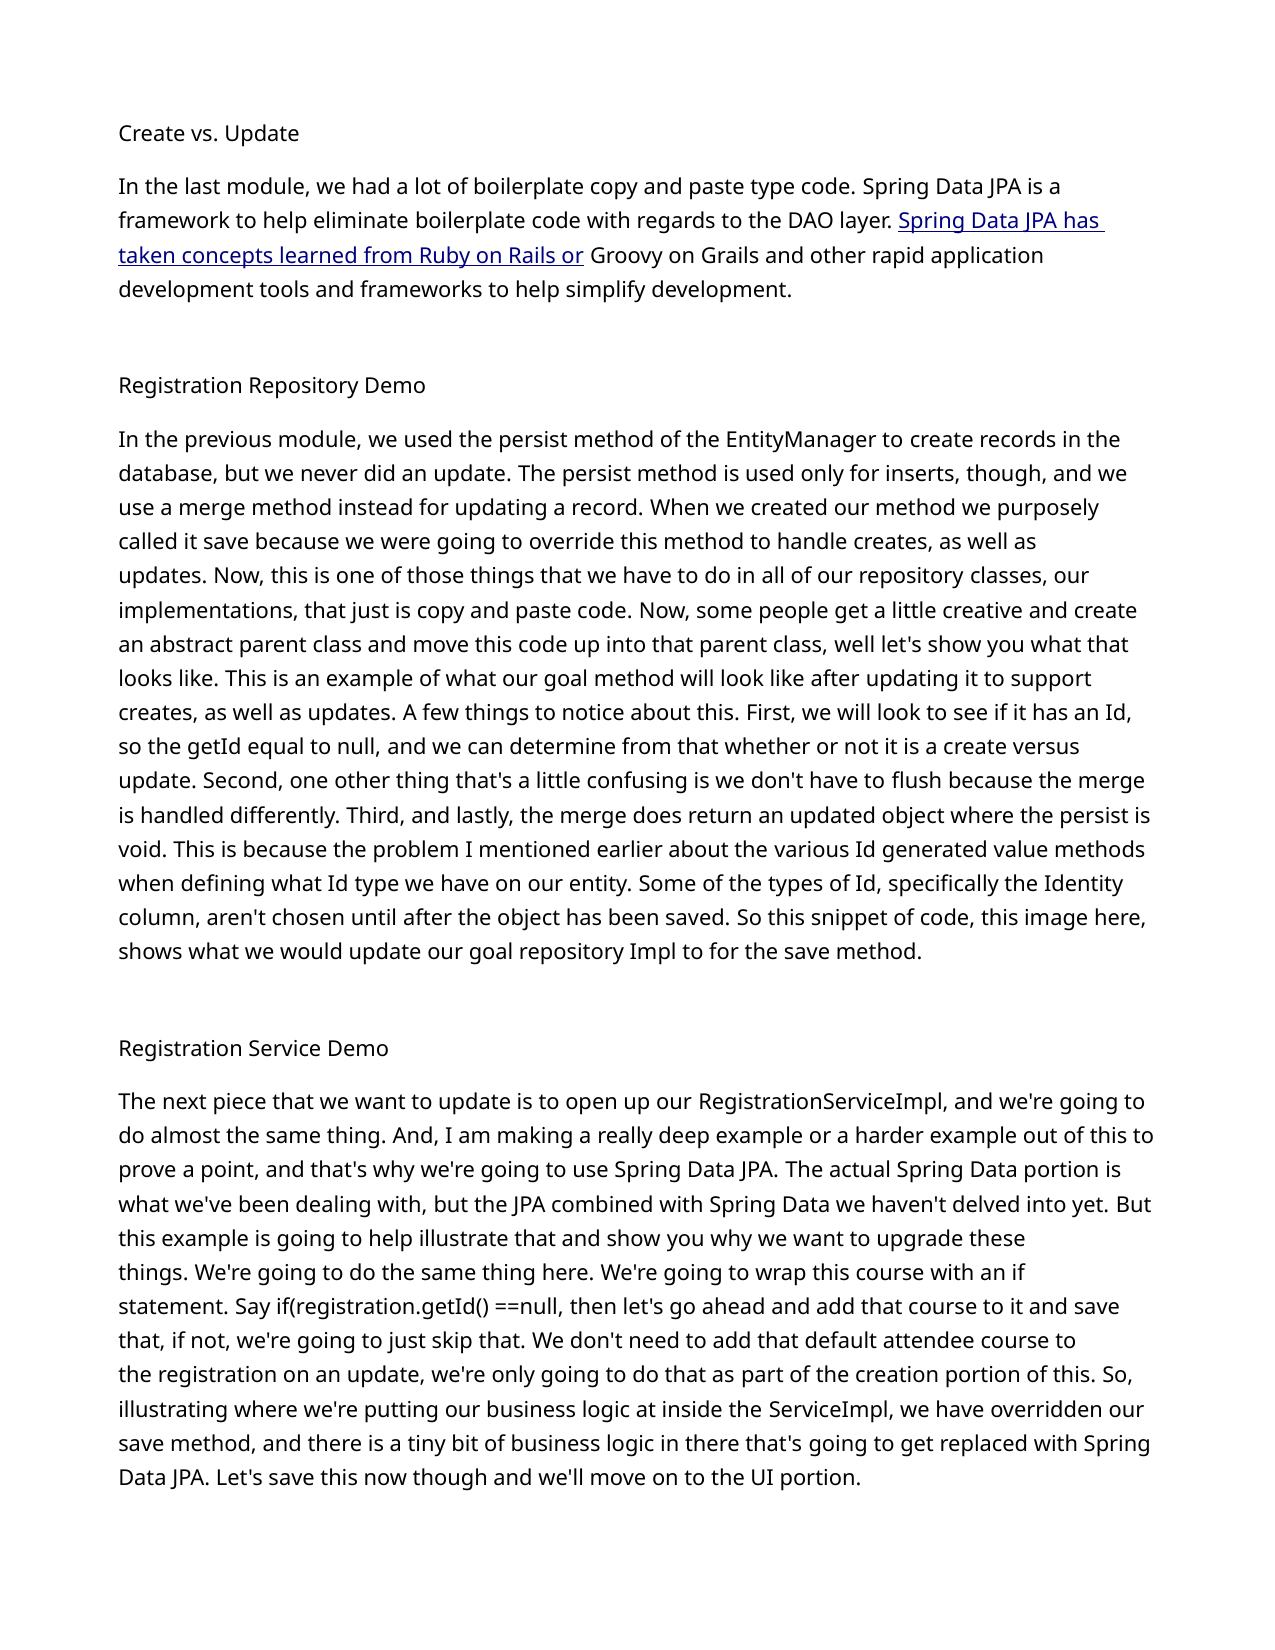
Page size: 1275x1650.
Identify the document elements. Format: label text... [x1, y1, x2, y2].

subtitle Registration Service Demo [118, 1033, 1157, 1063]
text The next piece that we want to update is to open up our RegistrationServiceImpl, and we're going to do almost the same thing. And, I am making a really deep example or a harder example out of this to prove a point, and that's why we're going to use Spring Data JPA. The actual Spring Data portion is what we've been dealing with, but the JPA combined with Spring Data we haven't delved into yet. But this example is going to help illustrate that and show you why we want to upgrade these things. We're going to do the same thing here. We're going to wrap this course with an if statement. Say if(registration.getId() ==null, then let's go ahead and add that course to it and save that, if not, we're going to just skip that. We don't need to add that default attendee course to the registration on an update, we're only going to do that as part of the creation portion of this. So, illustrating where we're putting our business logic at inside the ServiceImpl, we have overridden our save method, and there is a tiny bit of business logic in there that's going to get replaced with Spring Data JPA. Let's save this now though and we'll move on to the UI portion. [118, 1086, 1157, 1492]
subtitle Registration Repository Demo [118, 371, 1157, 400]
subtitle Create vs. Update [118, 118, 1157, 148]
text In the last module, we had a lot of boilerplate copy and paste type code. Spring Data JPA is a framework to help eliminate boilerplate code with regards to the DAO layer. Spring Data JPA has taken concepts learned from Ruby on Rails or Groovy on Grails and other rapid application development tools and frameworks to help simplify development. [118, 171, 1157, 304]
text In the previous module, we used the persist method of the EntityManager to create records in the database, but we never did an update. The persist method is used only for inserts, though, and we use a merge method instead for updating a record. When we created our method we purposely called it save because we were going to override this method to handle creates, as well as updates. Now, this is one of those things that we have to do in all of our repository classes, our implementations, that just is copy and paste code. Now, some people get a little creative and create an abstract parent class and move this code up into that parent class, well let's show you what that looks like. This is an example of what our goal method will look like after updating it to support creates, as well as updates. A few things to notice about this. First, we will look to see if it has an Id, so the getId equal to null, and we can determine from that whether or not it is a create versus update. Second, one other thing that's a little confusing is we don't have to flush because the merge is handled differently. Third, and lastly, the merge does return an updated object where the persist is void. This is because the problem I mentioned earlier about the various Id generated value methods when defining what Id type we have on our entity. Some of the types of Id, specifically the Identity column, aren't chosen until after the object has been saved. So this snippet of code, this image here, shows what we would update our goal repository Impl to for the save method. [118, 424, 1157, 966]
